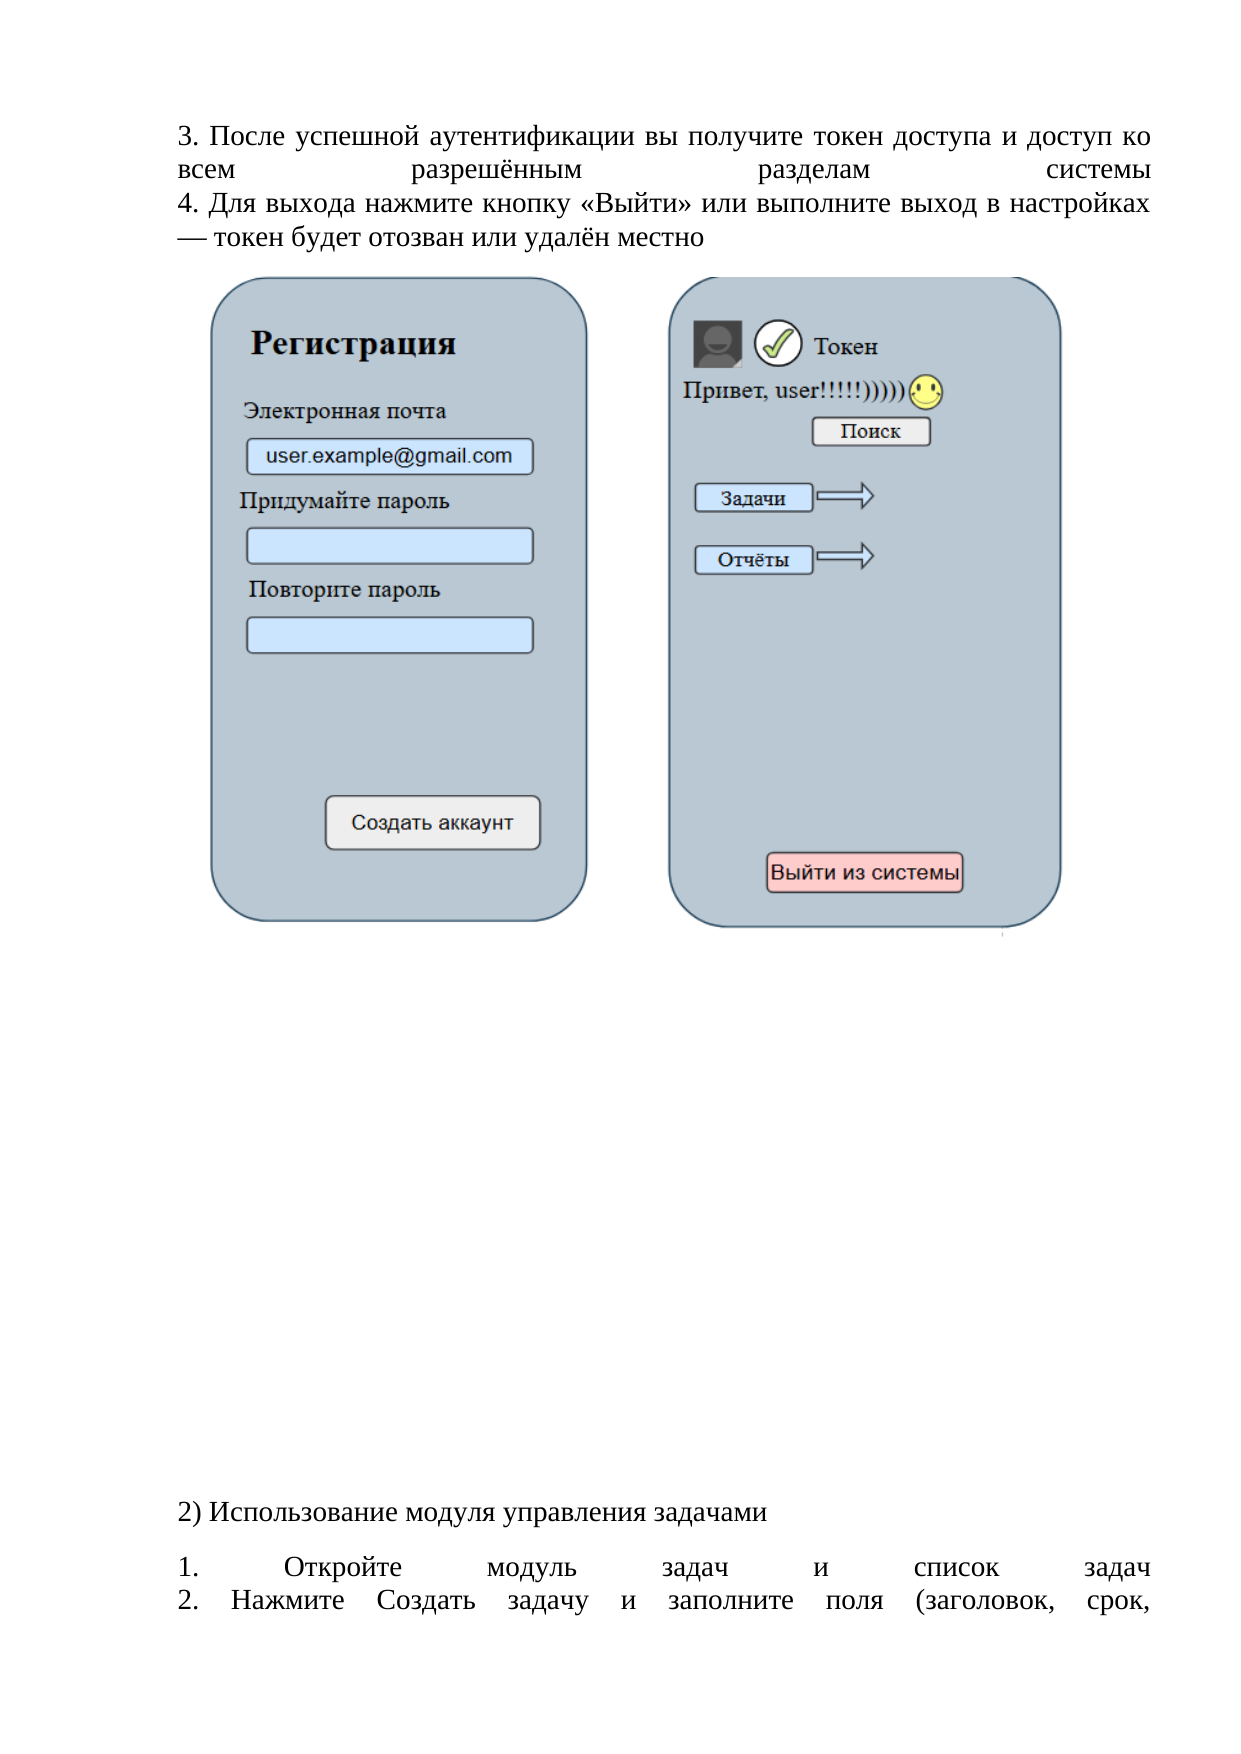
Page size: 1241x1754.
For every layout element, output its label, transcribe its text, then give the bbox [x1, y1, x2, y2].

text 3. После успешной аутентификации вы получите токен доступа и доступ ко всем разрешённым разделам системы 4. Для выхода нажмите кнопку «Выйти» или выполните выход в настройках — токен будет отозван или удалён местно [177, 118, 1152, 252]
picture [193, 273, 597, 927]
text 1. Откройте модуль задач и список задач 2. Нажмите Создать задачу и заполните поля (заголовок, срок, [177, 1549, 1152, 1616]
text 2) Использование модуля управления задачами [177, 1494, 1152, 1528]
picture [660, 277, 1070, 937]
